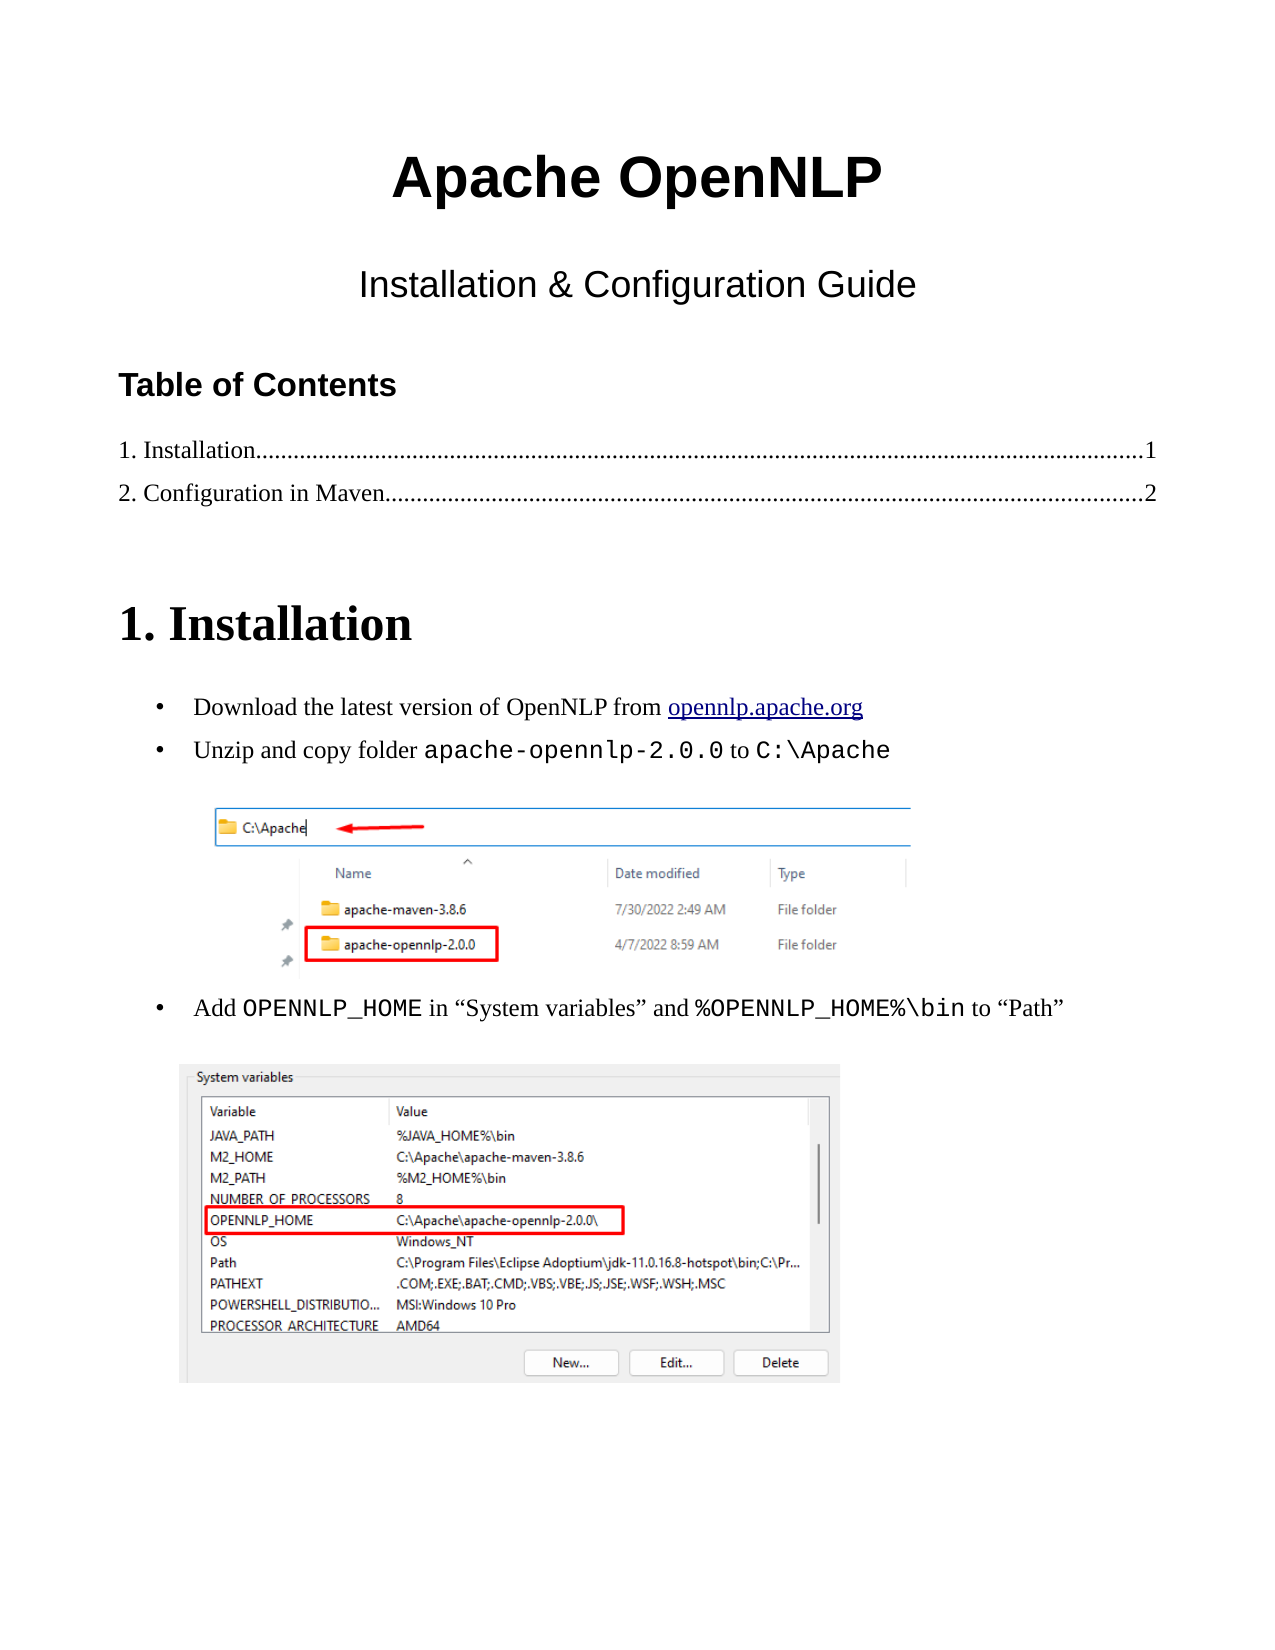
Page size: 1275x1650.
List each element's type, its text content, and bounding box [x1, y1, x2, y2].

list Add OPENNLP_HOME in “System variables” and %OPENNLP_HOME%\bin to “Path” [156, 782, 1157, 1024]
picture [179, 1064, 841, 1383]
list Download the latest version of OpenNLP from opennlp.apache.org [156, 692, 1157, 721]
picture [204, 800, 911, 979]
text 1. Installation 1 [118, 435, 1157, 463]
text 2. Configuration in Maven 2 [118, 478, 1157, 507]
subtitle Installation & Configuration Guide [118, 262, 1157, 306]
subtitle Table of Contents [118, 365, 1157, 403]
subtitle 1. Installation [118, 594, 1157, 651]
title Apache OpenNLP [118, 143, 1157, 210]
list Unzip and copy folder apache-opennlp-2.0.0 to C:\Apache [156, 736, 1157, 766]
